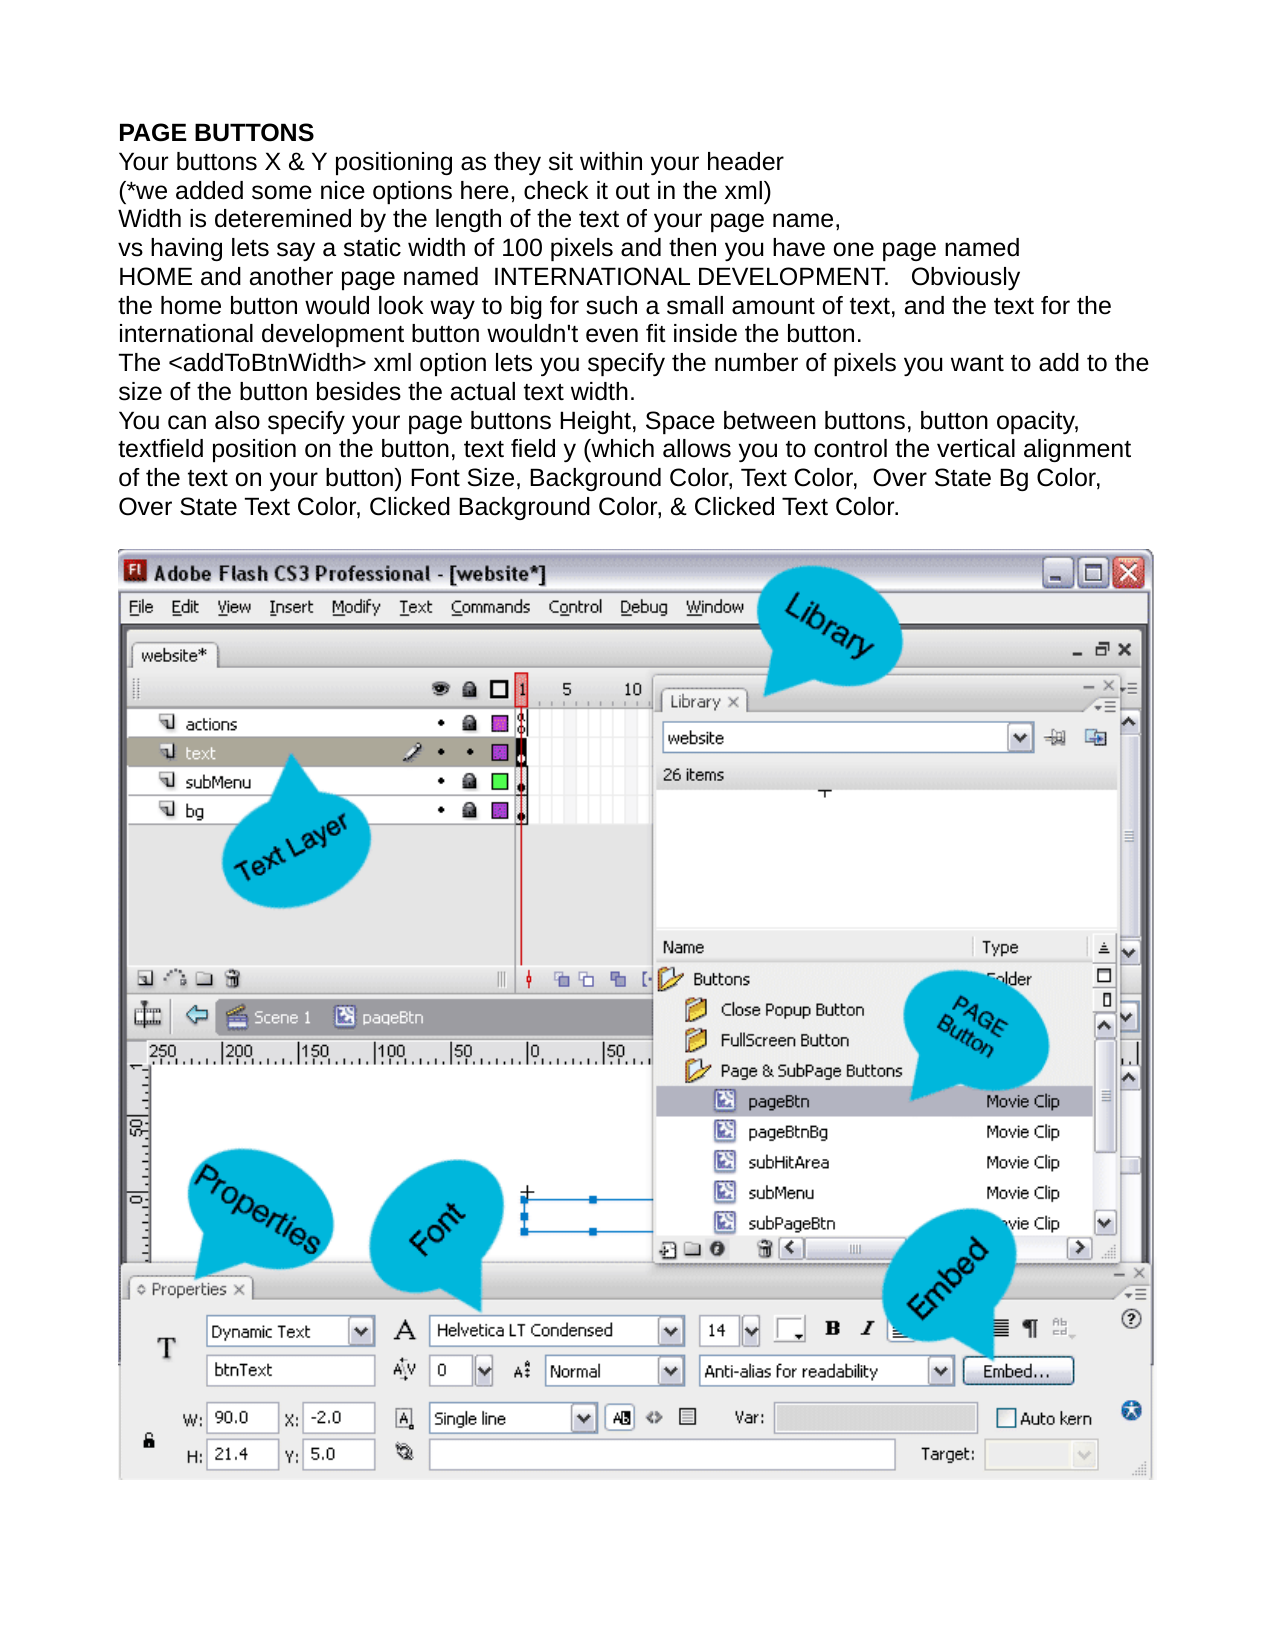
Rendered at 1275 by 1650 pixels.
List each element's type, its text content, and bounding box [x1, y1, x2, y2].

text vs having lets say a static width of 100 pixels and then you have one page named [118, 233, 1157, 262]
text Width is deteremined by the length of the text of your page name, [118, 204, 1157, 233]
text (*we added some nice options here, check it out in the xml) [118, 176, 1157, 204]
text PAGE BUTTONS [118, 118, 1157, 147]
text the home button would look way to big for such a small amount of text, and the text for the international development button wouldn't even fit inside the button. [118, 291, 1157, 348]
text The <addToBtnWidth> xml option lets you specify the number of pixels you want to add to the size of the button besides the actual text width. [118, 348, 1157, 406]
text Your buttons X & Y positioning as they sit within your header [118, 147, 1157, 176]
text You can also specify your page buttons Height, Space between buttons, button opacity, textfield position on the button, text field y (which allows you to control the vertical alignment of the text on your button) Font Size, Background Color, Text Color, Over State Bg Color, Over State Text Color, Clicked Background Color, & Clicked Text Color. [118, 406, 1157, 521]
picture [118, 549, 1157, 1480]
text HOME and another page named INTERNATIONAL DEVELOPMENT. Obviously [118, 262, 1157, 291]
